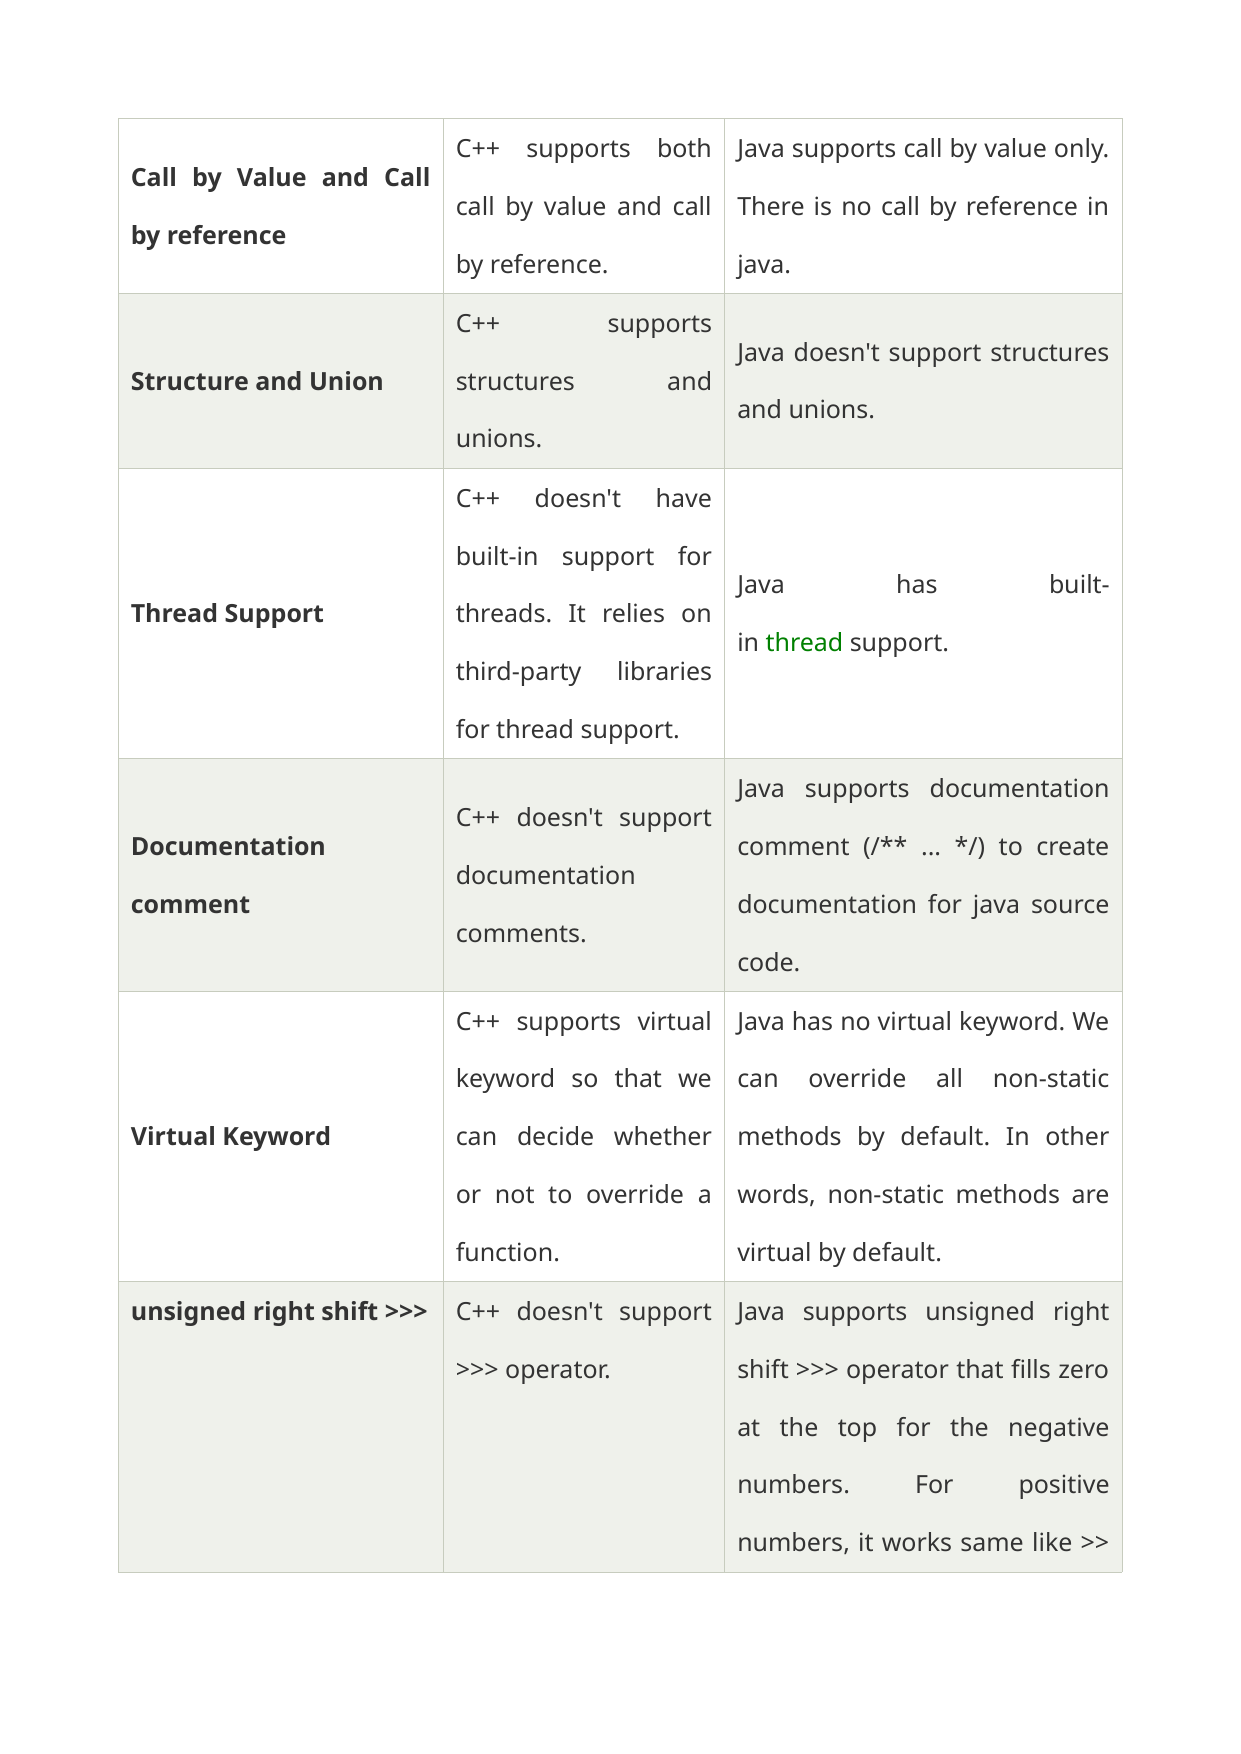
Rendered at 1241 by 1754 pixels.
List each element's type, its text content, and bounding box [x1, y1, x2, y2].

table_cell Structure and Union [119, 294, 443, 468]
table_cell Java supports documentation comment (/** ... */) to create documentation for java source code. [725, 759, 1122, 991]
table_cell Documentation comment [119, 759, 443, 991]
table_cell C++ doesn't support >>> operator. [444, 1282, 724, 1572]
table_cell Thread Support [119, 469, 443, 758]
table_cell Virtual Keyword [119, 992, 443, 1281]
table_cell Java supports call by value only. There is no call by reference in java. [725, 119, 1122, 293]
table_cell C++ supports structures and unions. [444, 294, 724, 468]
table_cell Java doesn't support structures and unions. [725, 294, 1122, 468]
table_cell unsigned right shift >>> [119, 1282, 443, 1572]
table_cell Call by Value and Call by reference [119, 119, 443, 293]
table_cell Java has built-in thread support. [725, 469, 1122, 758]
table_cell C++ supports virtual keyword so that we can decide whether or not to override a function. [444, 992, 724, 1281]
table_cell C++ supports both call by value and call by reference. [444, 119, 724, 293]
table_cell C++ doesn't have built-in support for threads. It relies on third-party libraries for thread support. [444, 469, 724, 758]
table_cell Java has no virtual keyword. We can override all non-static methods by default. In other words, non-static methods are virtual by default. [725, 992, 1122, 1281]
table_cell C++ doesn't support documentation comments. [444, 759, 724, 991]
table_cell Java supports unsigned right shift >>> operator that fills zero at the top for the negative numbers. For positive numbers, it works same like >> [725, 1282, 1122, 1572]
